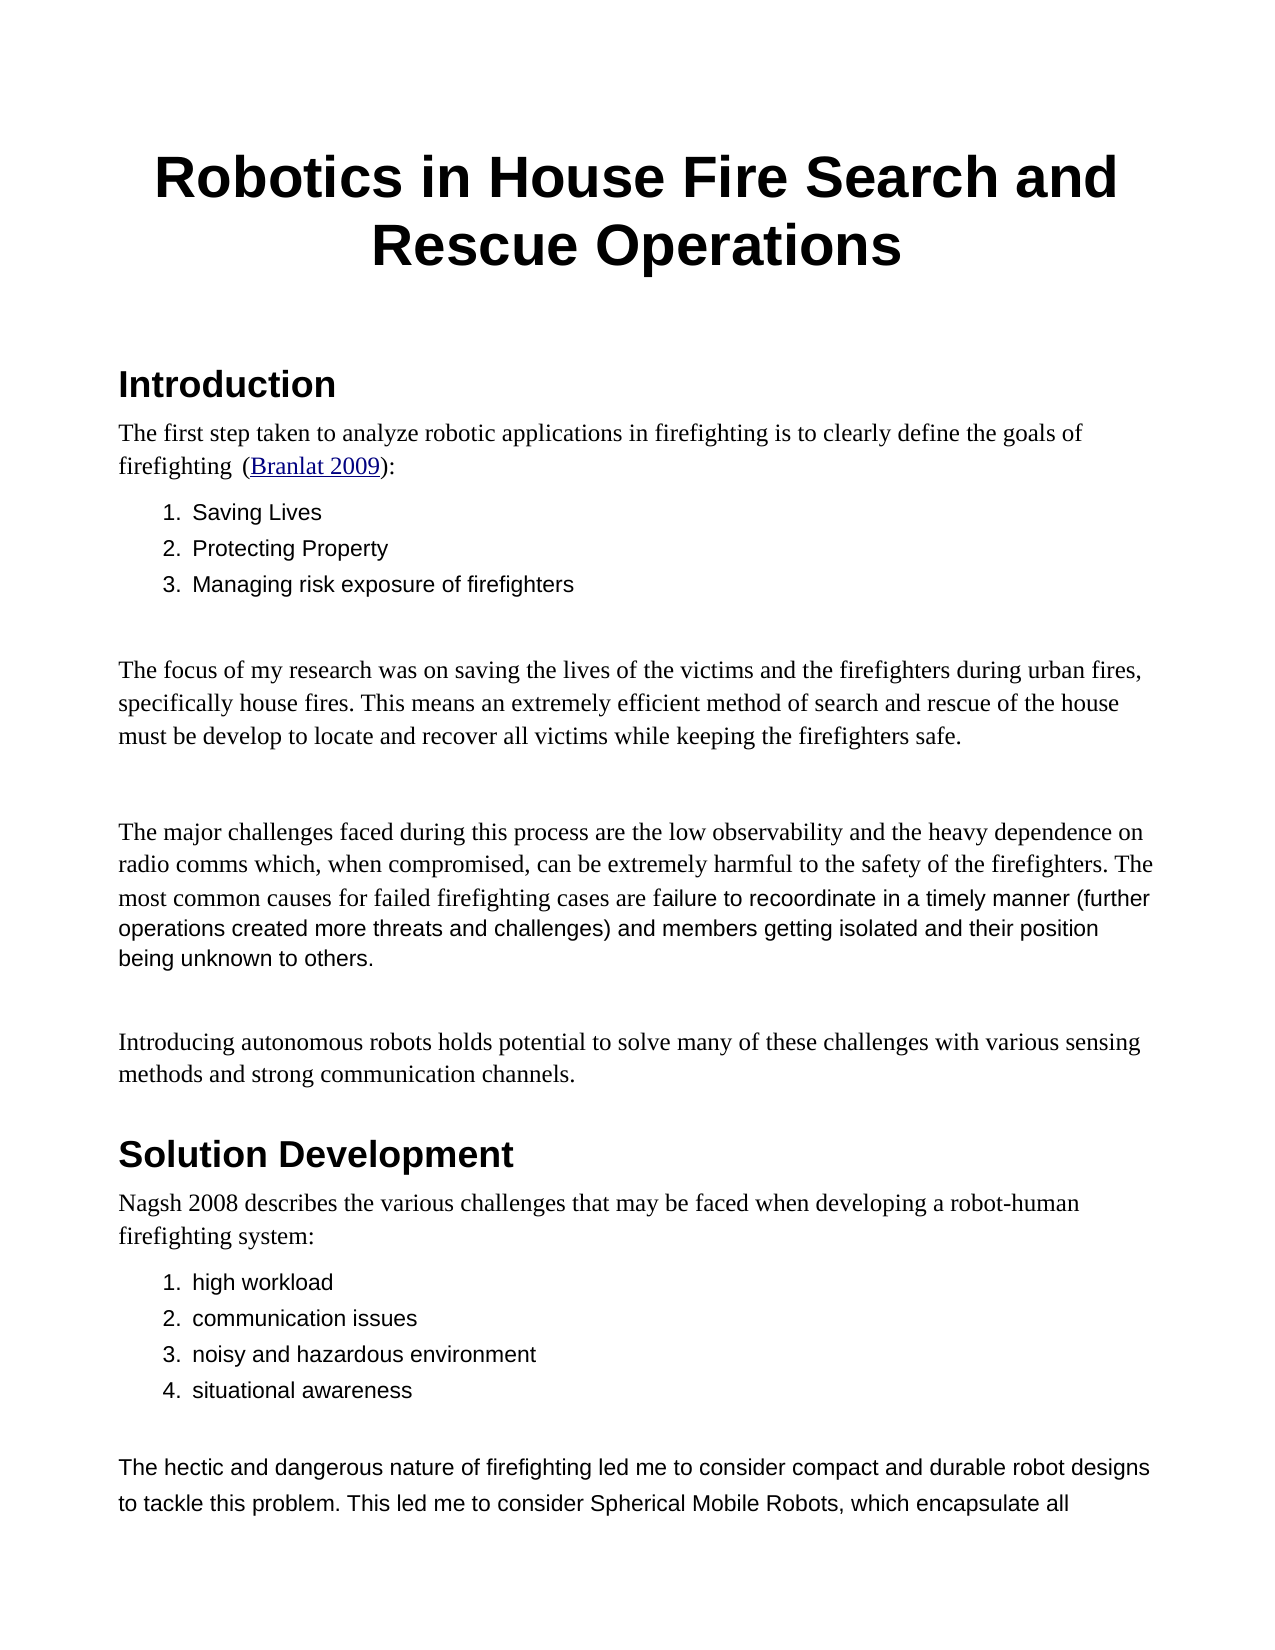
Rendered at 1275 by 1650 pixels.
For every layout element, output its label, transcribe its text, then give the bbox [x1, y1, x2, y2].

text Nagsh 2008 describes the various challenges that may be faced when developing a robot-human firefighting system: [118, 1188, 1157, 1249]
text Introducing autonomous robots holds potential to solve many of these challenges with various sensing methods and strong communication channels. [118, 1027, 1157, 1088]
list Managing risk exposure of firefighters [162, 571, 1157, 598]
text The first step taken to analyze robotic applications in firefighting is to clearly define the goals of firefighting (Branlat 2009): [118, 418, 1157, 480]
list situational awareness [162, 1377, 1157, 1404]
list noisy and hazardous environment [162, 1341, 1157, 1367]
list Protecting Property [162, 535, 1157, 561]
text The focus of my research was on saving the lives of the victims and the firefighters during urban fires, specifically house fires. This means an extremely efficient method of search and rescue of the house must be develop to locate and recover all victims while keeping the firefighters safe. [118, 655, 1157, 750]
text The major challenges faced during this process are the low observability and the heavy dependence on radio comms which, when compromised, can be extremely harmful to the safety of the firefighters. The most common causes for failed firefighting cases are failure to recoordinate in a timely manner (further operations created more threats and challenges) and members getting isolated and their position being unknown to others. [118, 817, 1157, 972]
text The hectic and dangerous nature of firefighting led me to consider compact and durable robot designs to tackle this problem. This led me to consider Spherical Mobile Robots, which encapsulate all [118, 1453, 1157, 1516]
title Robotics in House Fire Search and Rescue Operations [118, 143, 1157, 277]
subtitle Solution Development [118, 1132, 1157, 1175]
list communication issues [162, 1305, 1157, 1331]
list high workload [162, 1268, 1157, 1295]
subtitle Introduction [118, 362, 1157, 406]
list Saving Lives [162, 499, 1157, 525]
